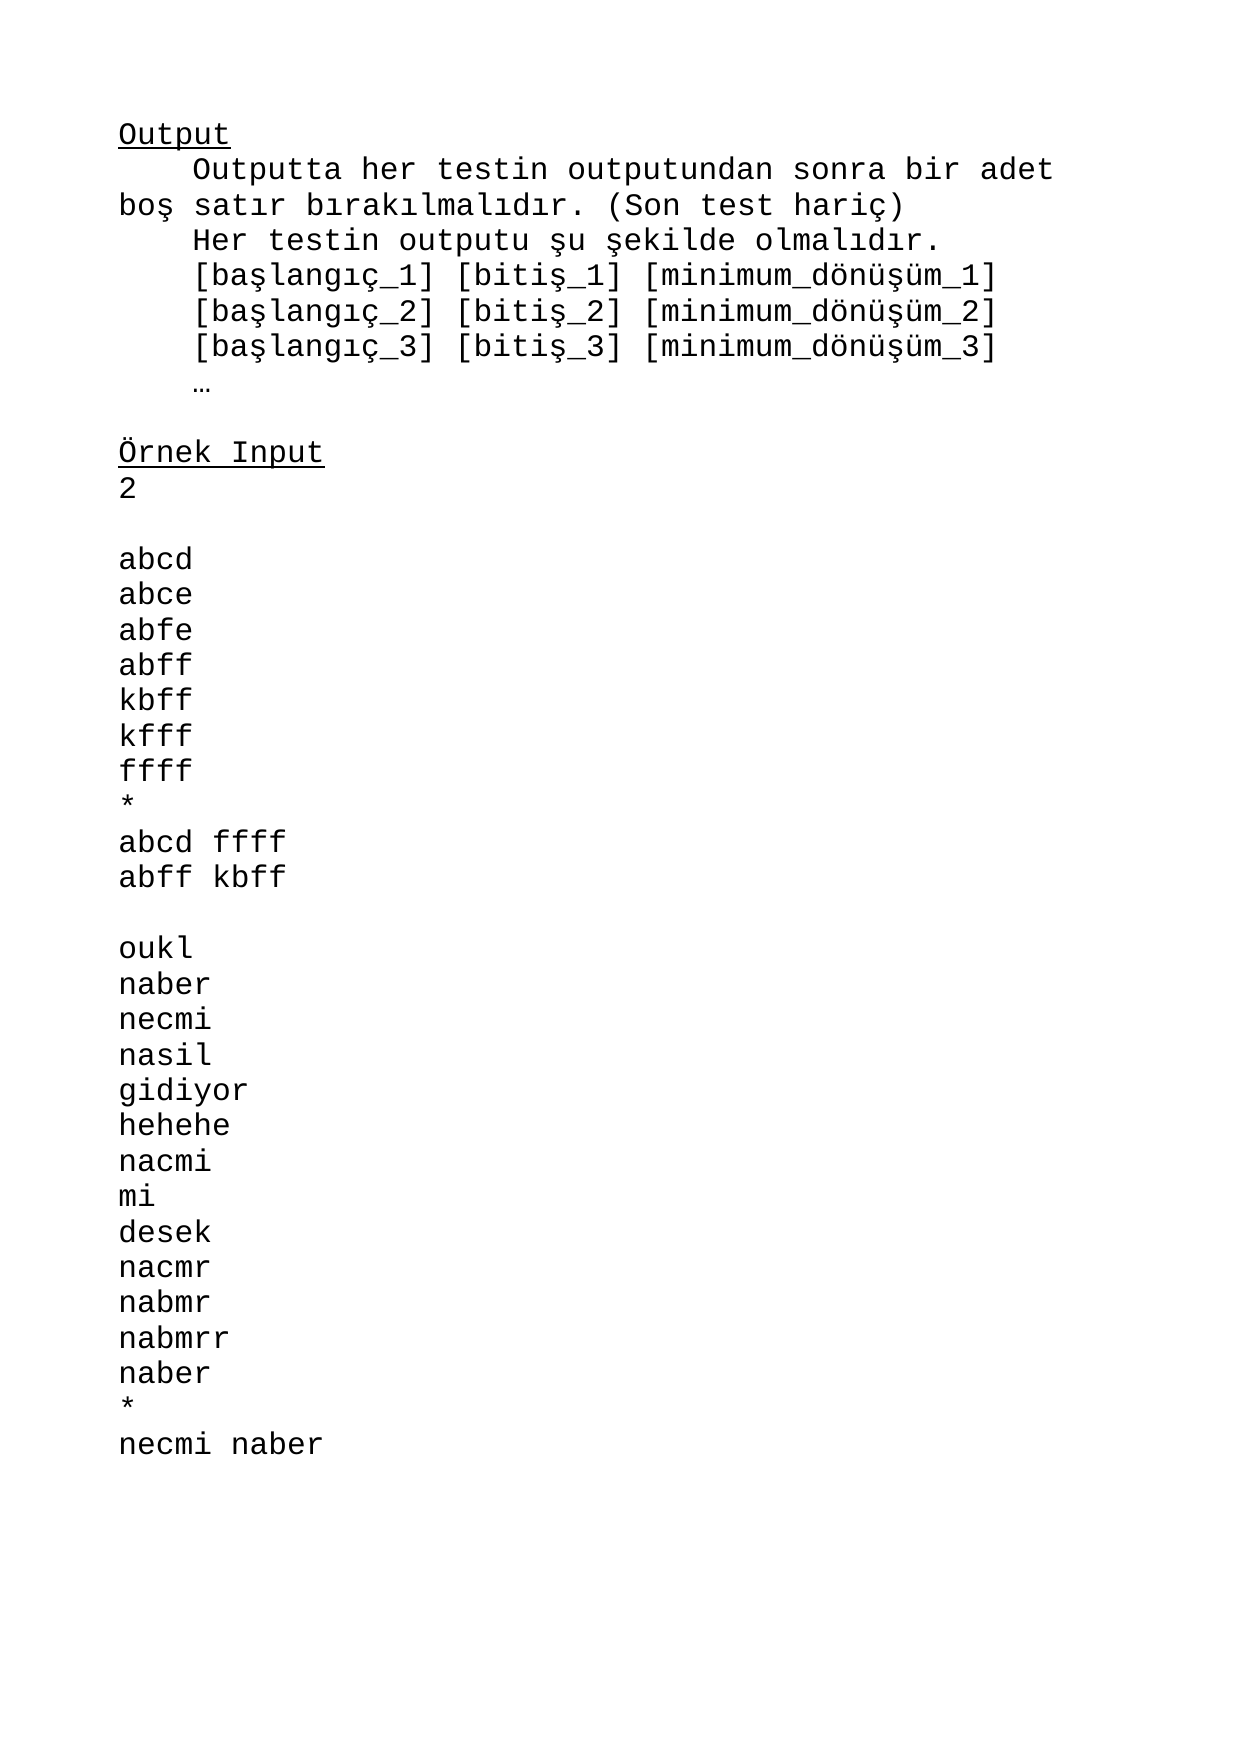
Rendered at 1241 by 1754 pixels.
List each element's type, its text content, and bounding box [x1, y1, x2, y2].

text nacmr [118, 1251, 1122, 1287]
text naber [118, 968, 1122, 1003]
text kbff [118, 685, 1122, 720]
text nacmi [118, 1145, 1122, 1181]
text 2 [118, 472, 1122, 508]
text oukl [118, 933, 1122, 968]
text naber [118, 1358, 1122, 1393]
text * [118, 791, 1122, 826]
text * [118, 1393, 1122, 1428]
text abff kbff [118, 862, 1122, 897]
text abcd ffff [118, 826, 1122, 862]
text abff [118, 649, 1122, 685]
text ffff [118, 756, 1122, 791]
text necmi naber [118, 1428, 1122, 1464]
text hehehe [118, 1110, 1122, 1145]
text abfe [118, 614, 1122, 649]
text nabmr [118, 1287, 1122, 1322]
text [başlangıç_1] [bitiş_1] [minimum_dönüşüm_1] [118, 260, 1122, 295]
text mi [118, 1181, 1122, 1216]
text abce [118, 578, 1122, 614]
text … [118, 366, 1122, 401]
text desek [118, 1216, 1122, 1251]
text necmi [118, 1003, 1122, 1039]
text nasil [118, 1039, 1122, 1074]
text [başlangıç_2] [bitiş_2] [minimum_dönüşüm_2] [118, 295, 1122, 331]
text abcd [118, 543, 1122, 578]
text Output [118, 118, 1122, 153]
text kfff [118, 720, 1122, 756]
text Outputta her testin outputundan sonra bir adet boş satır bırakılmalıdır. (Son test hariç) [118, 153, 1122, 224]
text gidiyor [118, 1074, 1122, 1110]
text [başlangıç_3] [bitiş_3] [minimum_dönüşüm_3] [118, 331, 1122, 366]
text Örnek Input [118, 437, 1122, 472]
text Her testin outputu şu şekilde olmalıdır. [118, 224, 1122, 260]
text nabmrr [118, 1322, 1122, 1358]
